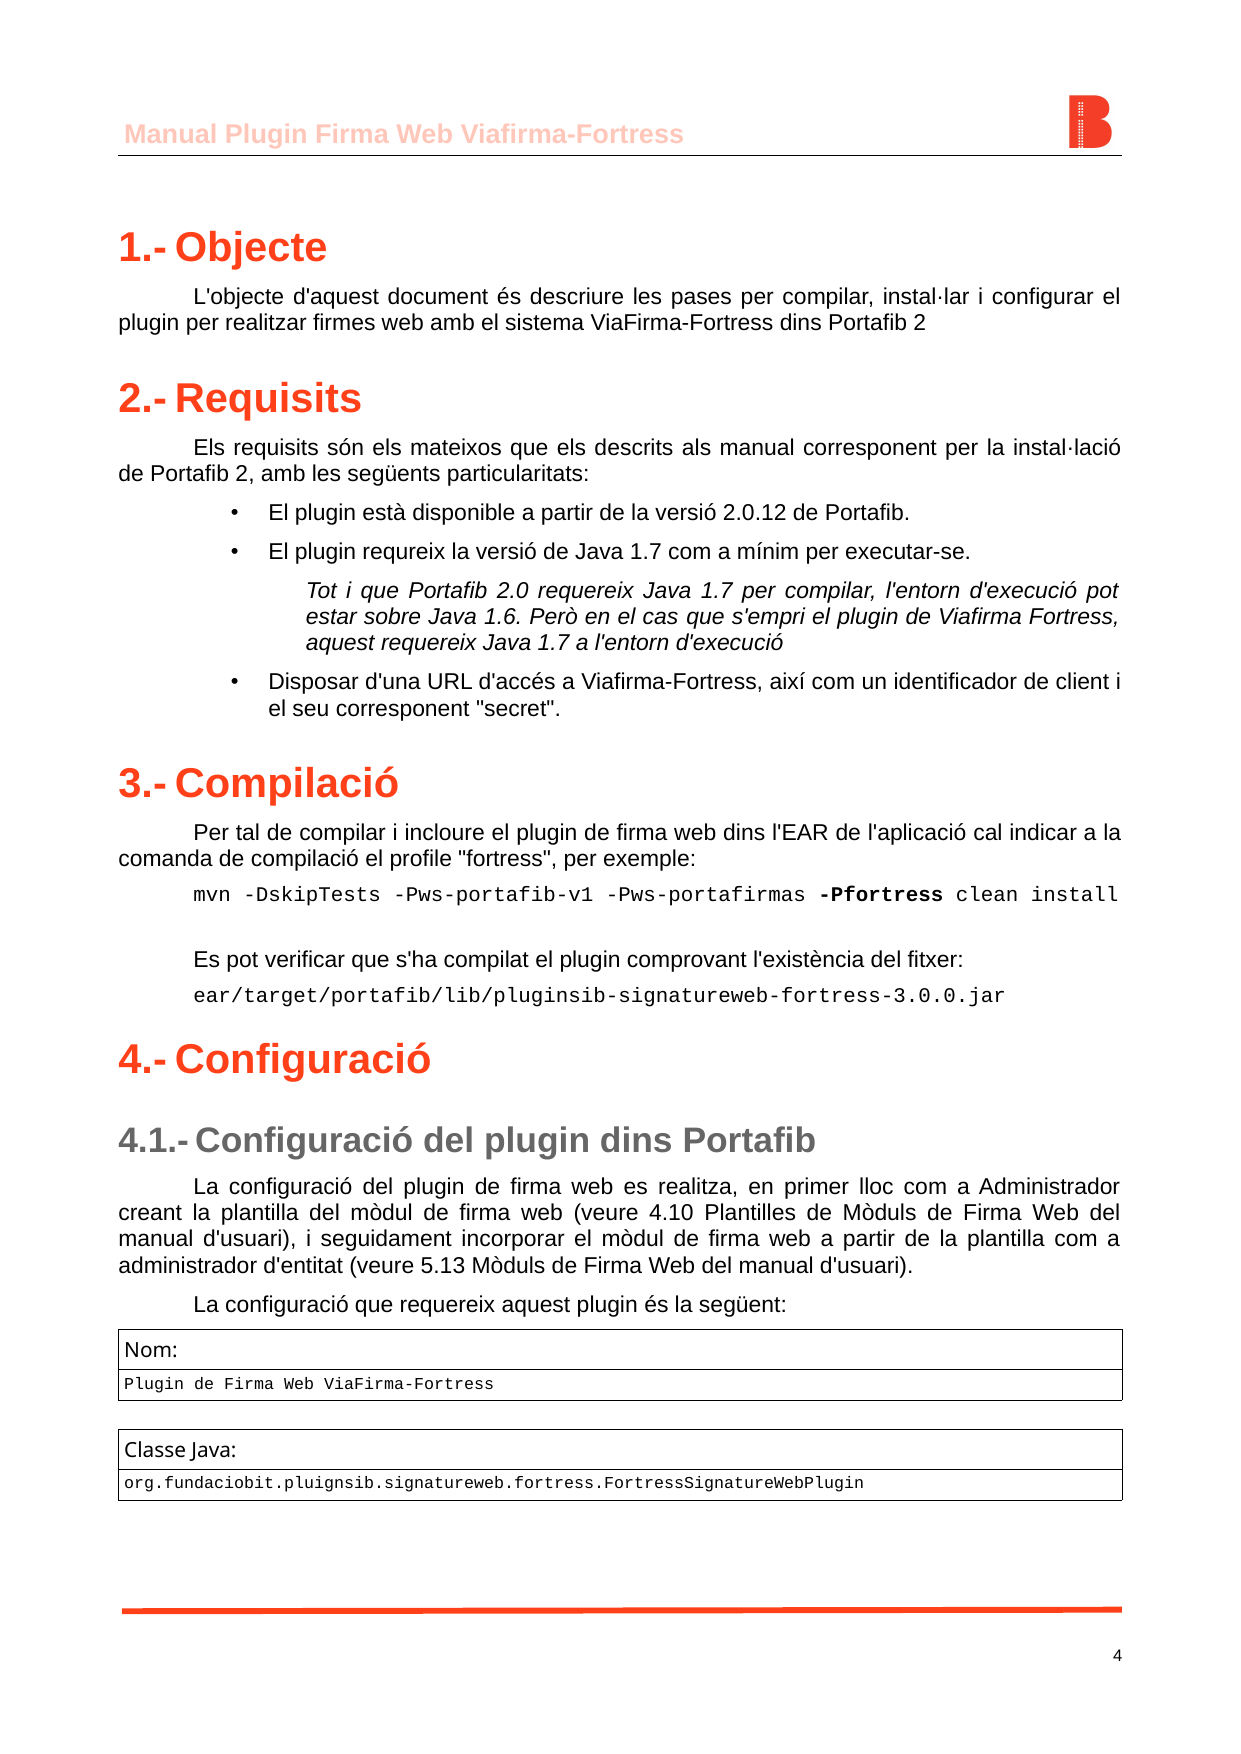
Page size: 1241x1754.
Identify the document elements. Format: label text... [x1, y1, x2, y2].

subtitle Configuració del plugin dins Portafib [118, 1119, 1122, 1160]
list El plugin requreix la versió de Java 1.7 com a mínim per executar-se. [231, 538, 1122, 564]
text Es pot verificar que s'ha compilat el plugin comprovant l'existència del fitxer: [118, 946, 1122, 973]
subtitle Configuració [118, 1034, 1122, 1082]
text L'objecte d'aquest document és descriure les pases per compilar, instal·lar i configurar el plugin per realitzar firmes web amb el sistema ViaFirma-Fortress dins Portafib 2 [118, 283, 1122, 336]
table_cell Plugin de Firma Web ViaFirma-Fortress [119, 1370, 1122, 1400]
list Tot i que Portafib 2.0 requereix Java 1.7 per compilar, l'entorn d'execució pot estar sobre Java 1.6. Però en el cas que s'empri el plugin de Viafirma Fortress, aquest requereix Java 1.7 a l'entorn d'execució [268, 577, 1122, 656]
picture [1063, 94, 1117, 150]
subtitle Requisits [118, 373, 1122, 421]
text La configuració que requereix aquest plugin és la següent: [118, 1291, 1122, 1317]
text La configuració del plugin de firma web es realitza, en primer lloc com a Administrador creant la plantilla del mòdul de firma web (veure 4.10 Plantilles de Mòduls de Firma Web del manual d'usuari), i seguidament incorporar el mòdul de firma web a partir de la plantilla com a administrador d'entitat (veure 5.13 Mòduls de Firma Web del manual d'usuari). [118, 1173, 1122, 1278]
list Disposar d'una URL d'accés a Viafirma-Fortress, així com un identificador de client i el seu corresponent "secret". [231, 668, 1122, 721]
list El plugin està disponible a partir de la versió 2.0.12 de Portafib. [231, 499, 1122, 525]
subtitle Compilació [118, 758, 1122, 806]
text ear/target/portafib/lib/pluginsib-signatureweb-fortress-3.0.0.jar [118, 985, 1122, 1009]
table_cell org.fundaciobit.pluignsib.signatureweb.fortress.FortressSignatureWebPlugin [119, 1470, 1122, 1499]
subtitle Objecte [118, 223, 1122, 271]
text mvn -DskipTests -Pws-portafib-v1 -Pws-portafirmas -Pfortress clean install [118, 884, 1122, 908]
table_header Classe Java: [119, 1430, 1122, 1469]
text Els requisits són els mateixos que els descrits als manual corresponent per la instal·lació de Portafib 2, amb les següents particularitats: [118, 434, 1122, 486]
table_header Nom: [119, 1330, 1122, 1369]
text Per tal de compilar i incloure el plugin de firma web dins l'EAR de l'aplicació cal indicar a la comanda de compilació el profile "fortress", per exemple: [118, 819, 1122, 871]
